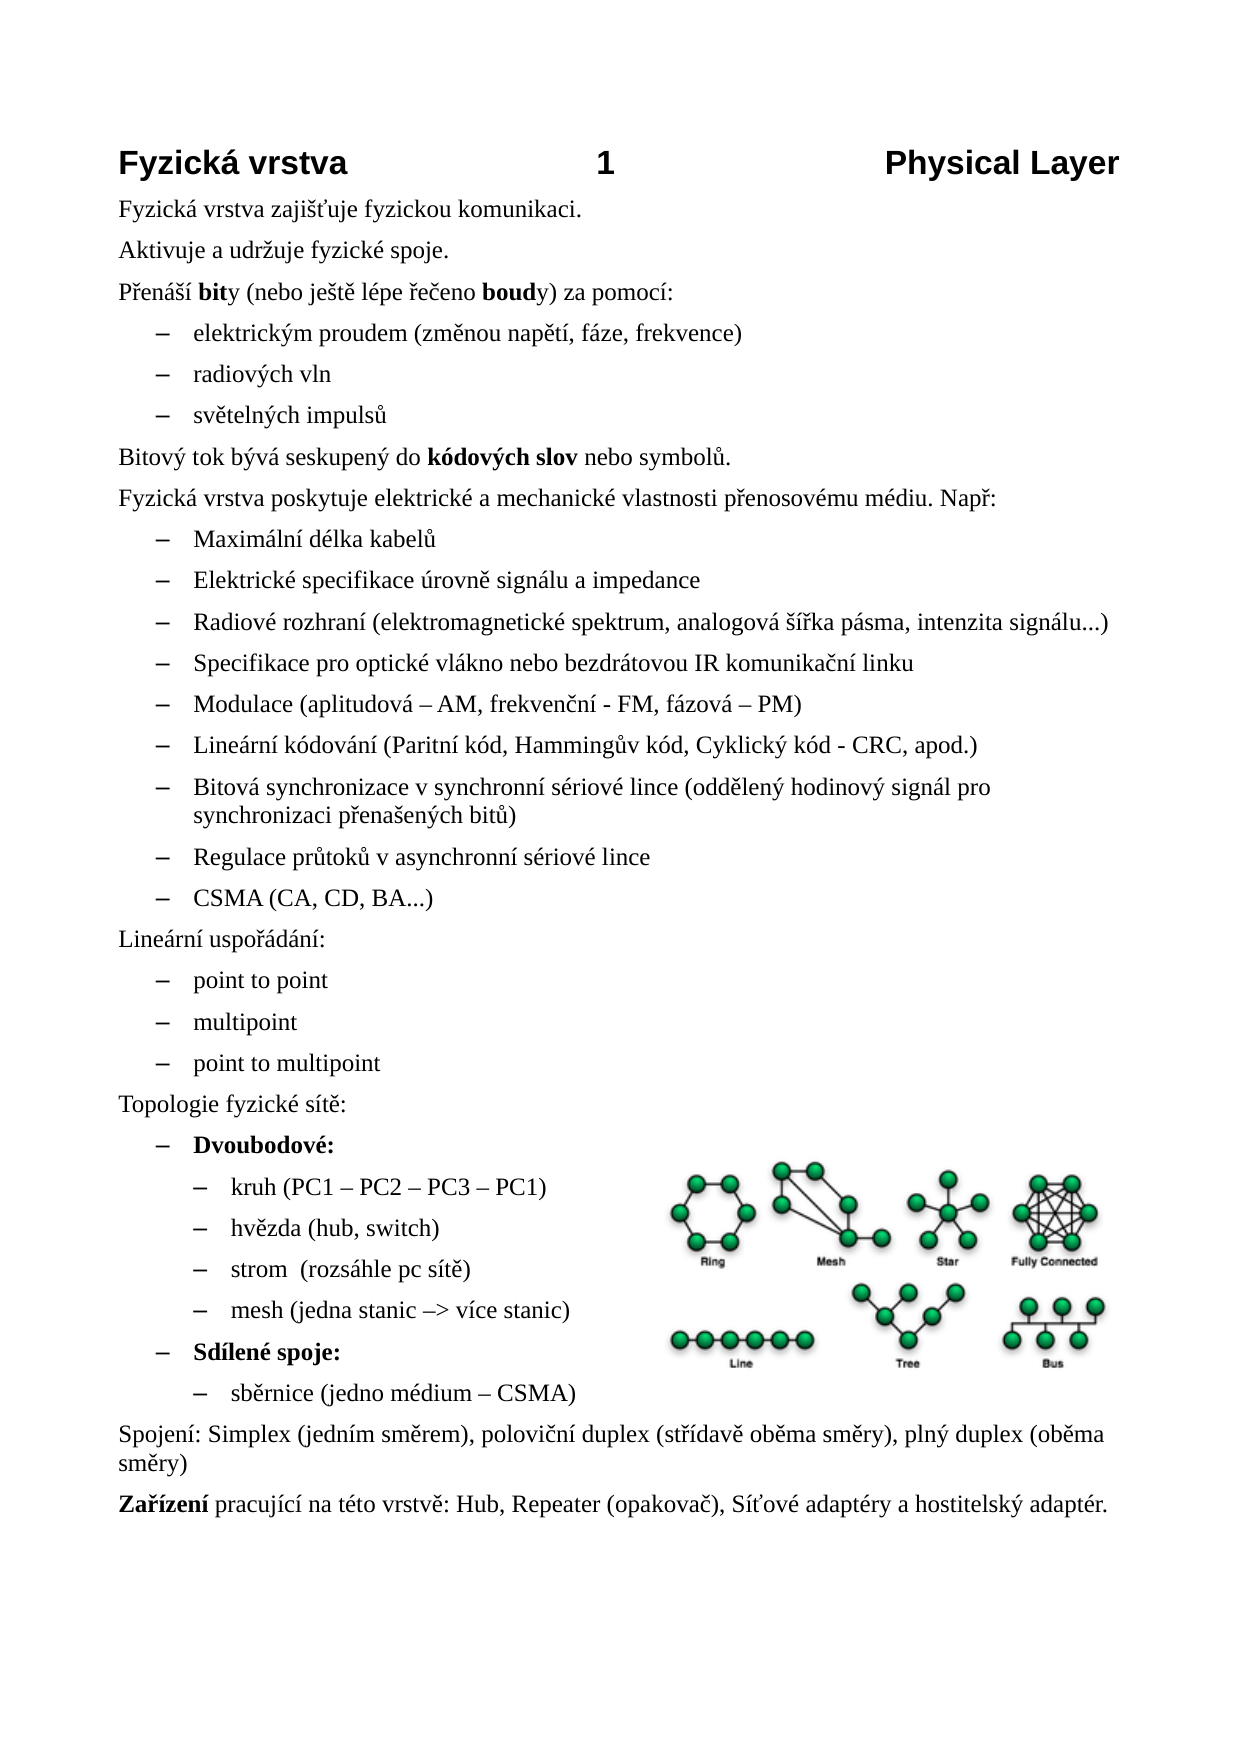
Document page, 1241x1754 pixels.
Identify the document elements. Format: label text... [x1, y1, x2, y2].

text Bitový tok bývá seskupený do kódových slov nebo symbolů. [118, 442, 1122, 471]
list Modulace (aplitudová – AM, frekvenční - FM, fázová – PM) [156, 689, 1122, 718]
text Spojení: Simplex (jedním směrem), poloviční duplex (střídavě oběma směry), plný duplex (oběma směry) [118, 1419, 1122, 1477]
list strom (rozsáhle pc sítě) [193, 1254, 653, 1283]
list Radiové rozhraní (elektromagnetické spektrum, analogová šířka pásma, intenzita signálu...) [156, 607, 1122, 636]
list Dvoubodové: [156, 1131, 1122, 1159]
list Elektrické specifikace úrovně signálu a impedance [156, 566, 1122, 594]
text Lineární uspořádání: [118, 924, 1122, 953]
list Bitová synchronizace v synchronní sériové lince (oddělený hodinový signál pro synchronizaci přenašených bitů) [156, 772, 1122, 829]
picture [653, 1148, 1123, 1379]
list point to multipoint [156, 1048, 1122, 1077]
list multipoint [156, 1007, 1122, 1036]
list světelných impulsů [156, 401, 1122, 429]
text Aktivuje a udržuje fyzické spoje. [118, 236, 1122, 264]
list Maximální délka kabelů [156, 524, 1122, 553]
list point to point [156, 966, 1122, 994]
list sběrnice (jedno médium – CSMA) [193, 1378, 1122, 1407]
list mesh (jedna stanic –> více stanic) [193, 1296, 653, 1324]
list hvězda (hub, switch) [193, 1213, 653, 1242]
text Fyzická vrstva zajišťuje fyzickou komunikaci. [118, 194, 1122, 223]
text Fyzická vrstva poskytuje elektrické a mechanické vlastnosti přenosovému médiu. Např: [118, 483, 1122, 512]
text Zařízení pracující na této vrstvě: Hub, Repeater (opakovač), Síťové adaptéry a hostitelský adaptér. [118, 1489, 1122, 1518]
text Přenáší bity (nebo ještě lépe řečeno boudy) za pomocí: [118, 277, 1122, 306]
list radiových vln [156, 359, 1122, 388]
list Specifikace pro optické vlákno nebo bezdrátovou IR komunikační linku [156, 648, 1122, 677]
list Sdílené spoje: [156, 1337, 653, 1366]
list Lineární kódování (Paritní kód, Hammingův kód, Cyklický kód - CRC, apod.) [156, 731, 1122, 759]
subtitle Fyzická vrstva 1 Physical Layer [118, 143, 1122, 182]
list Regulace průtoků v asynchronní sériové lince [156, 842, 1122, 871]
list elektrickým proudem (změnou napětí, fáze, frekvence) [156, 318, 1122, 347]
text Topologie fyzické sítě: [118, 1089, 1122, 1118]
list CSMA (CA, CD, BA...) [156, 883, 1122, 912]
list kruh (PC1 – PC2 – PC3 – PC1) [193, 1172, 653, 1201]
